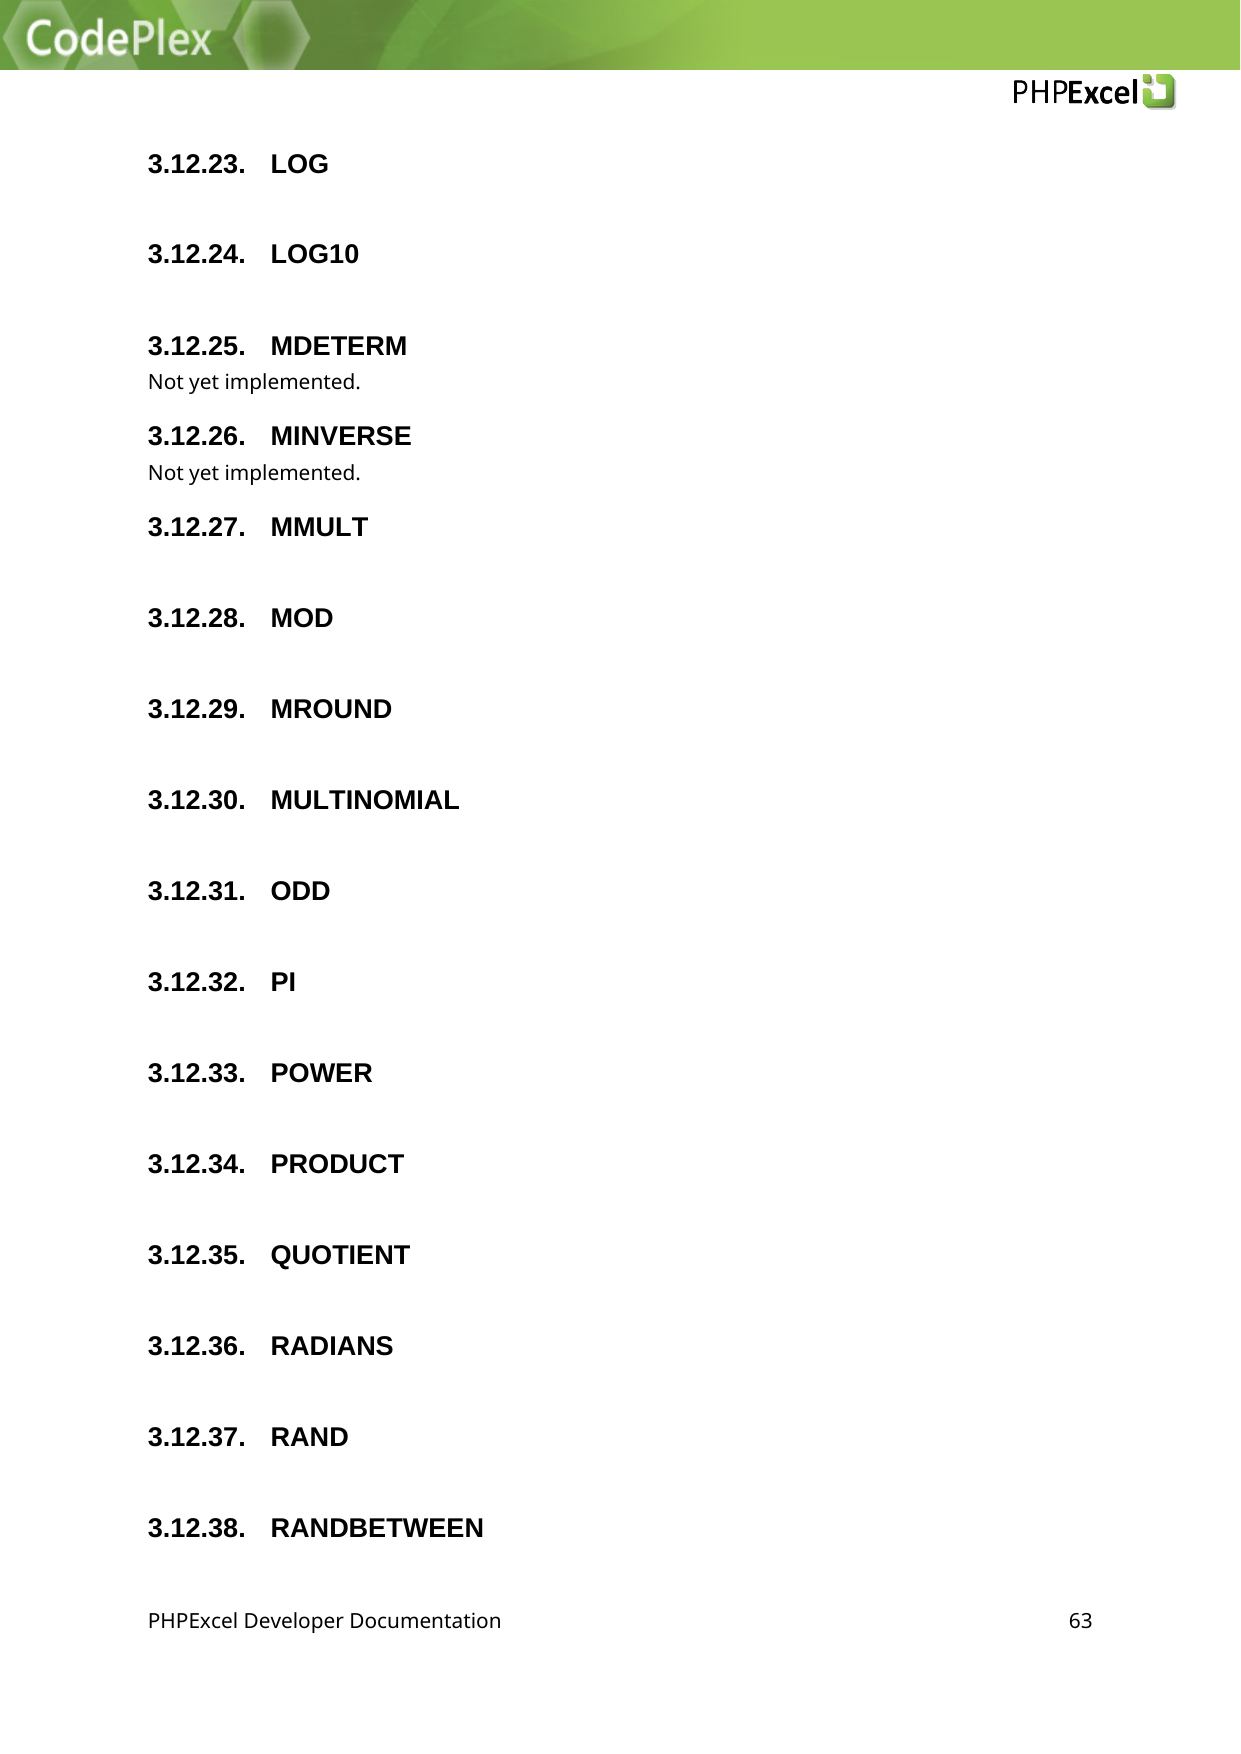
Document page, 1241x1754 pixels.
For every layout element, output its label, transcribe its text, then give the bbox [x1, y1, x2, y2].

subtitle MMULT [148, 511, 1093, 543]
subtitle QUOTIENT [148, 1239, 1093, 1270]
subtitle MINVERSE [148, 420, 1093, 452]
subtitle MULTINOMIAL [148, 784, 1093, 815]
subtitle LOG [148, 148, 1093, 179]
subtitle MOD [148, 602, 1093, 633]
subtitle MDETERM [148, 329, 1093, 361]
text Not yet implemented. [148, 458, 1093, 486]
subtitle MROUND [148, 693, 1093, 724]
subtitle RANDBETWEEN [148, 1512, 1093, 1543]
subtitle LOG10 [148, 238, 1093, 270]
subtitle POWER [148, 1057, 1093, 1088]
subtitle PRODUCT [148, 1148, 1093, 1179]
subtitle RAND [148, 1421, 1093, 1452]
subtitle RADIANS [148, 1330, 1093, 1361]
subtitle PI [148, 966, 1093, 997]
subtitle ODD [148, 875, 1093, 906]
text Not yet implemented. [148, 367, 1093, 395]
